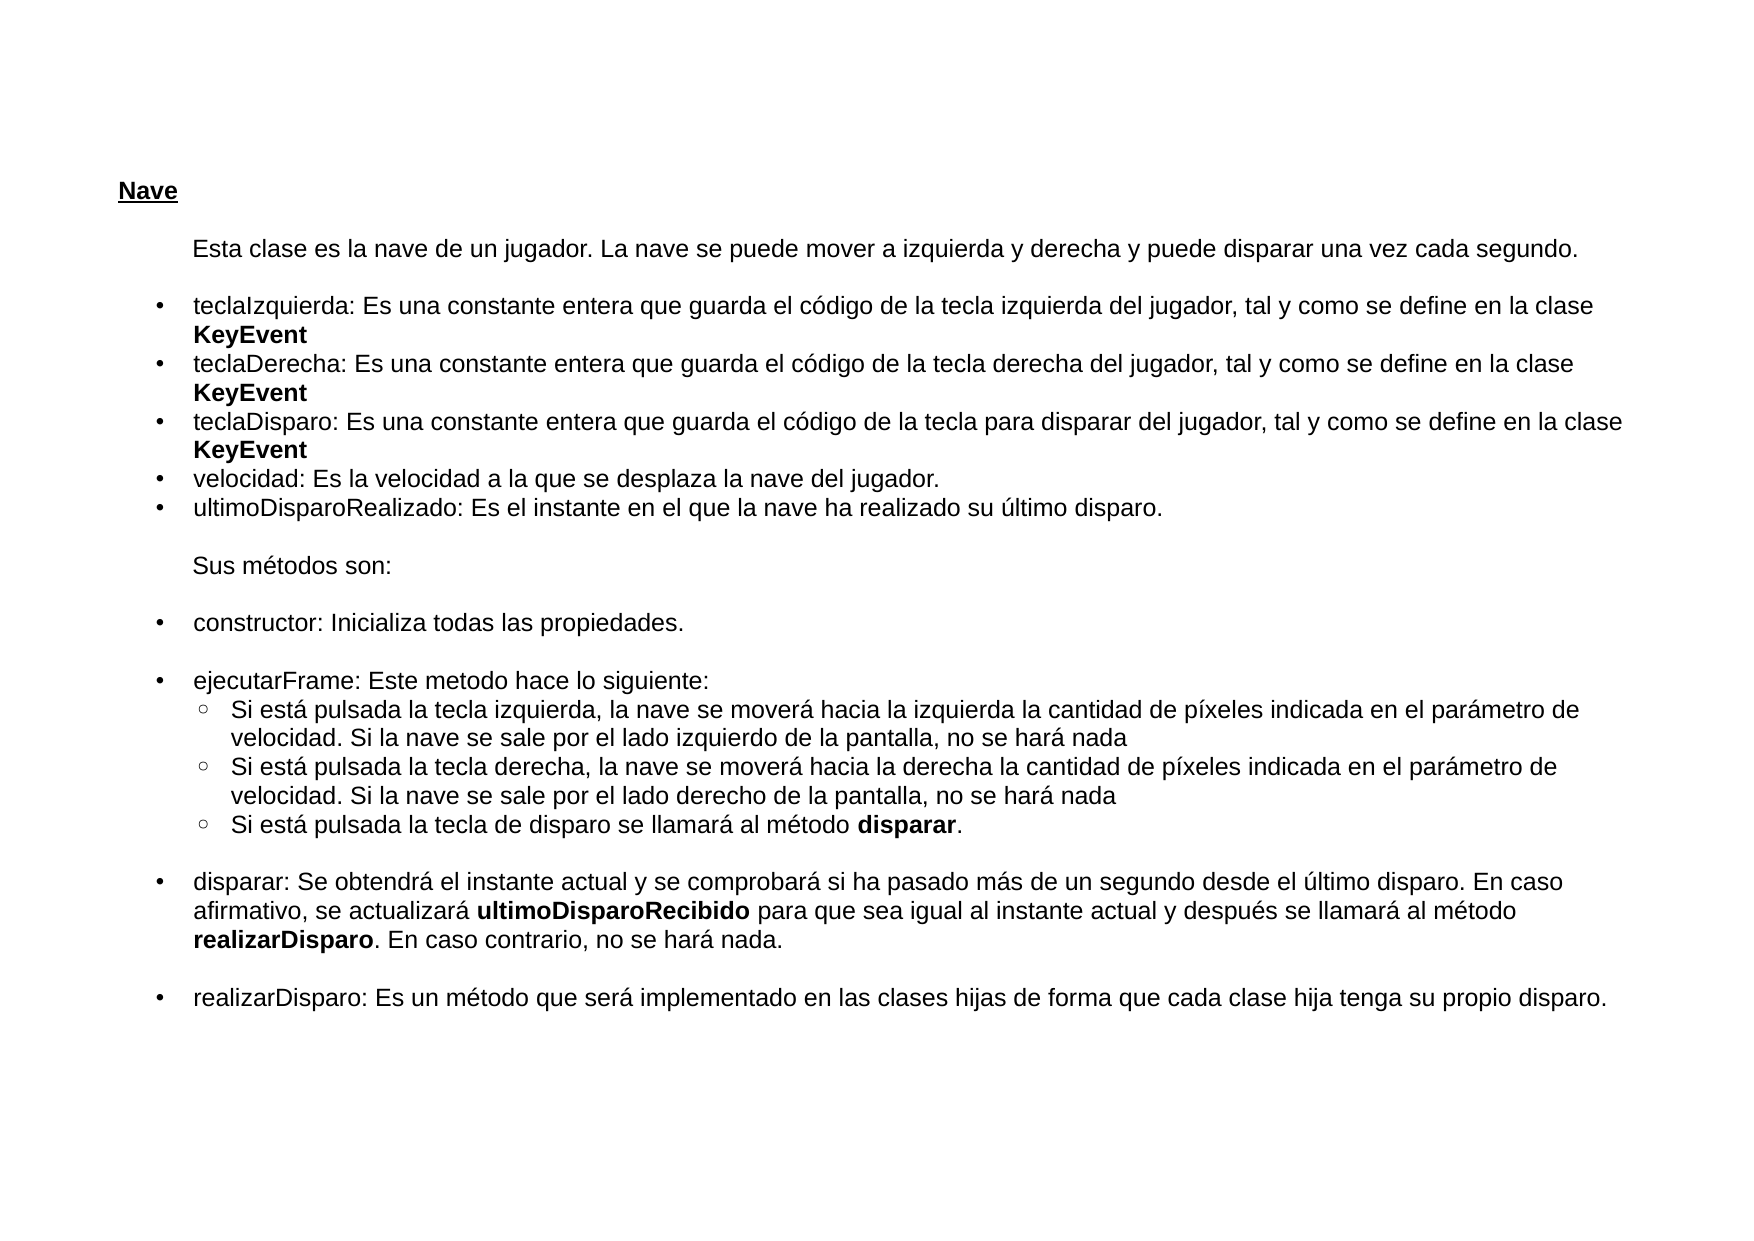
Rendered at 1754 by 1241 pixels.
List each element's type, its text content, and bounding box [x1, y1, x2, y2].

list Si está pulsada la tecla izquierda, la nave se moverá hacia la izquierda la cantidad de píxeles indicada en el parámetro de velocidad. Si la nave se sale por el lado izquierdo de la pantalla, no se hará nada [193, 694, 1636, 752]
list teclaDerecha: Es una constante entera que guarda el código de la tecla derecha del jugador, tal y como se define en la clase KeyEvent [156, 349, 1636, 407]
list constructor: Inicializa todas las propiedades. [156, 608, 1636, 637]
text Nave [118, 176, 1636, 205]
list ejecutarFrame: Este metodo hace lo siguiente: [156, 666, 1636, 694]
list teclaIzquierda: Es una constante entera que guarda el código de la tecla izquierda del jugador, tal y como se define en la clase KeyEvent [156, 291, 1636, 349]
list Si está pulsada la tecla de disparo se llamará al método disparar. [193, 810, 1636, 839]
text Sus métodos son: [118, 551, 1636, 579]
list disparar: Se obtendrá el instante actual y se comprobará si ha pasado más de un segundo desde el último disparo. En caso afirmativo, se actualizará ultimoDisparoRecibido para que sea igual al instante actual y después se llamará al método realizarDisparo. En caso contrario, no se hará nada. [156, 867, 1636, 954]
text Esta clase es la nave de un jugador. La nave se puede mover a izquierda y derecha y puede disparar una vez cada segundo. [118, 234, 1636, 263]
list Si está pulsada la tecla derecha, la nave se moverá hacia la derecha la cantidad de píxeles indicada en el parámetro de velocidad. Si la nave se sale por el lado derecho de la pantalla, no se hará nada [193, 752, 1636, 810]
list teclaDisparo: Es una constante entera que guarda el código de la tecla para disparar del jugador, tal y como se define en la clase KeyEvent [156, 407, 1636, 464]
list velocidad: Es la velocidad a la que se desplaza la nave del jugador. [156, 464, 1636, 493]
list ultimoDisparoRealizado: Es el instante en el que la nave ha realizado su último disparo. [156, 493, 1636, 522]
list realizarDisparo: Es un método que será implementado en las clases hijas de forma que cada clase hija tenga su propio disparo. [156, 982, 1636, 1011]
